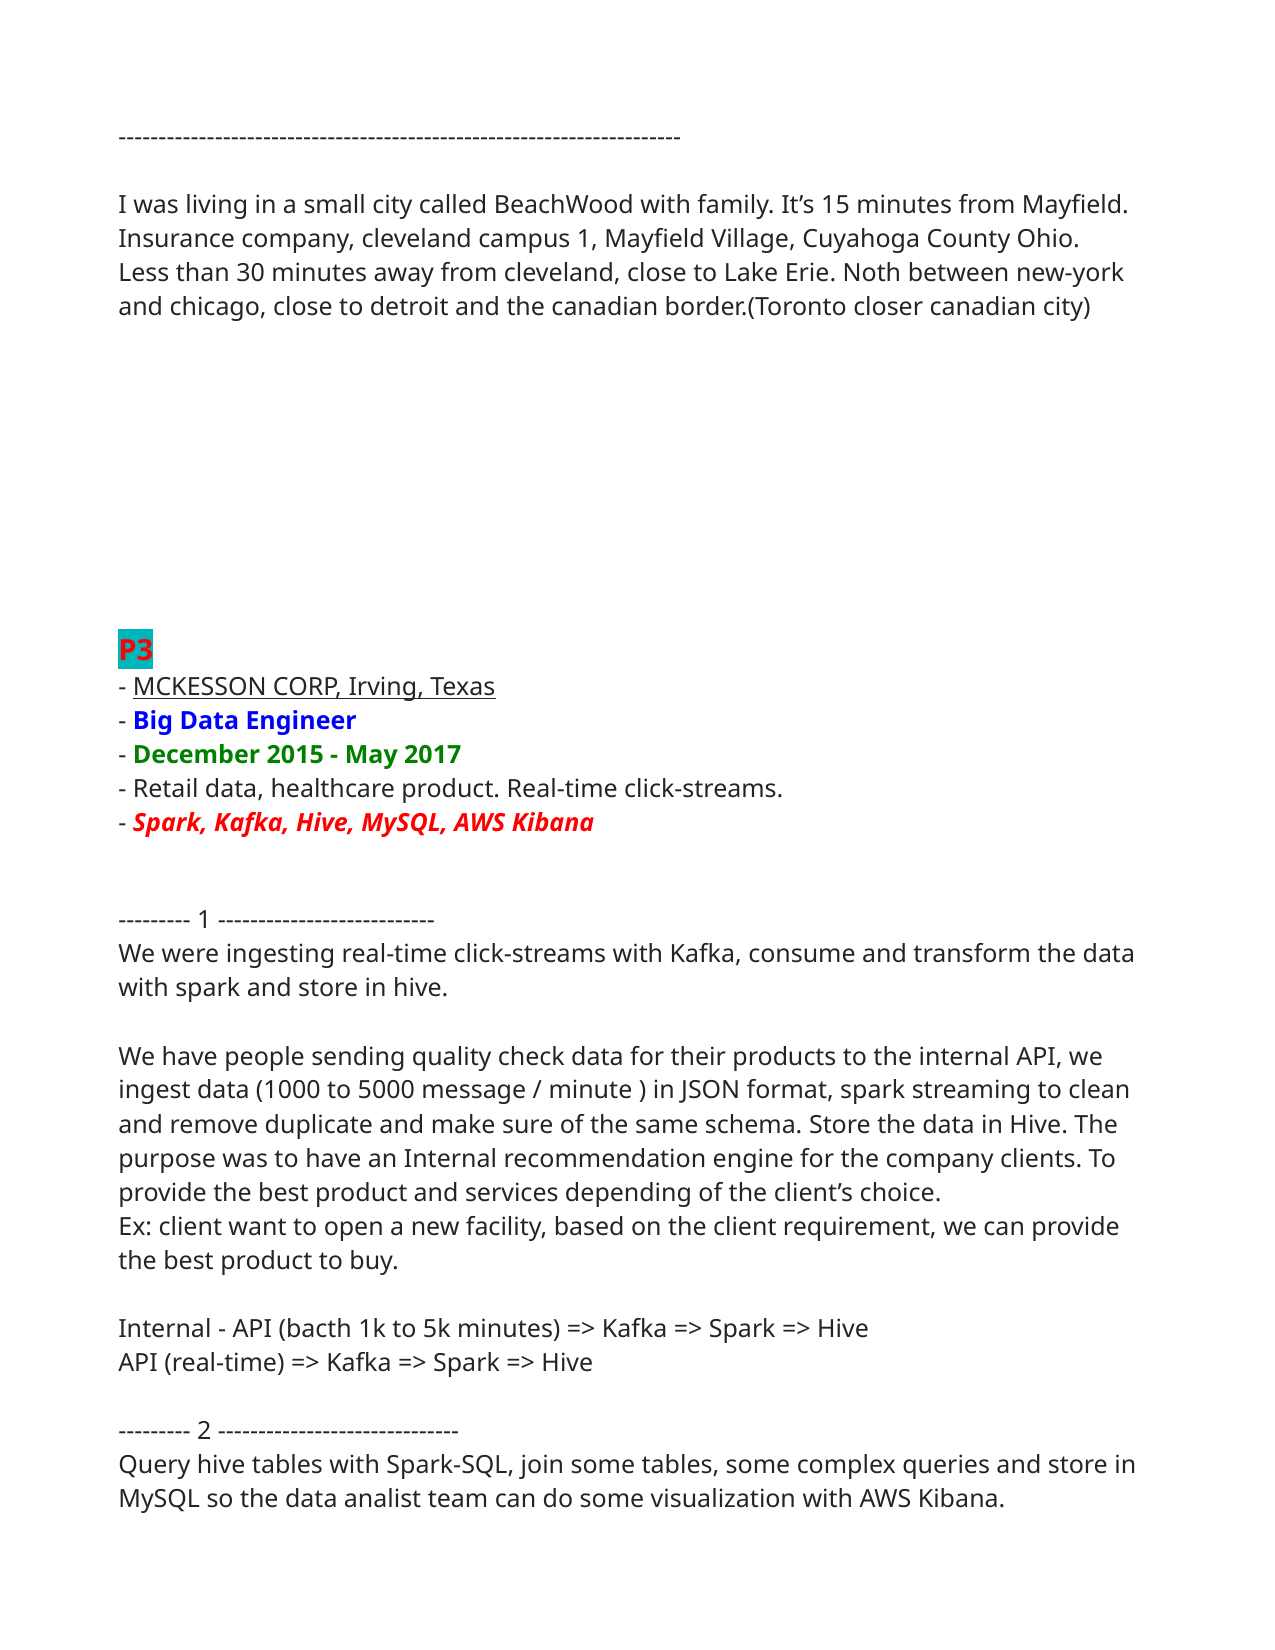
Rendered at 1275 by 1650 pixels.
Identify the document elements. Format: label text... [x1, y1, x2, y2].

text - MCKESSON CORP, Irving, Texas - Big Data Engineer - December 2015 - May 2017 - Retail data, healthcare product. Real-time click-streams. - Spark, Kafka, Hive, MySQL, AWS Kibana [118, 669, 1157, 868]
text P3 [118, 629, 1157, 669]
text API (real-time) => Kafka => Spark => Hive [118, 1345, 1157, 1379]
text Ex: client want to open a new facility, based on the client requirement, we can provide the best product to buy. [118, 1208, 1157, 1277]
text ---------------------------------------------------------------------- I was living in a small city called BeachWood with family. It’s 15 minutes from Mayfield. Insurance company, cleveland campus 1, Mayfield Village, Cuyahoga County Ohio. Less than 30 minutes away from cleveland, close to Lake Erie. Noth between new-york and chicago, close to detroit and the canadian border.(Toronto closer canadian city) [118, 118, 1157, 322]
text Internal - API (bacth 1k to 5k minutes) => Kafka => Spark => Hive [118, 1311, 1157, 1345]
text Query hive tables with Spark-SQL, join some tables, some complex queries and store in MySQL so the data analist team can do some visualization with AWS Kibana. [118, 1447, 1157, 1515]
text --------- 1 --------------------------- [118, 902, 1157, 936]
text We have people sending quality check data for their products to the internal API, we ingest data (1000 to 5000 message / minute ) in JSON format, spark streaming to clean and remove duplicate and make sure of the same schema. Store the data in Hive. The purpose was to have an Internal recommendation engine for the company clients. To provide the best product and services depending of the client’s choice. [118, 1038, 1157, 1208]
text We were ingesting real-time click-streams with Kafka, consume and transform the data with spark and store in hive. [118, 936, 1157, 1004]
text --------- 2 ------------------------------ [118, 1413, 1157, 1447]
